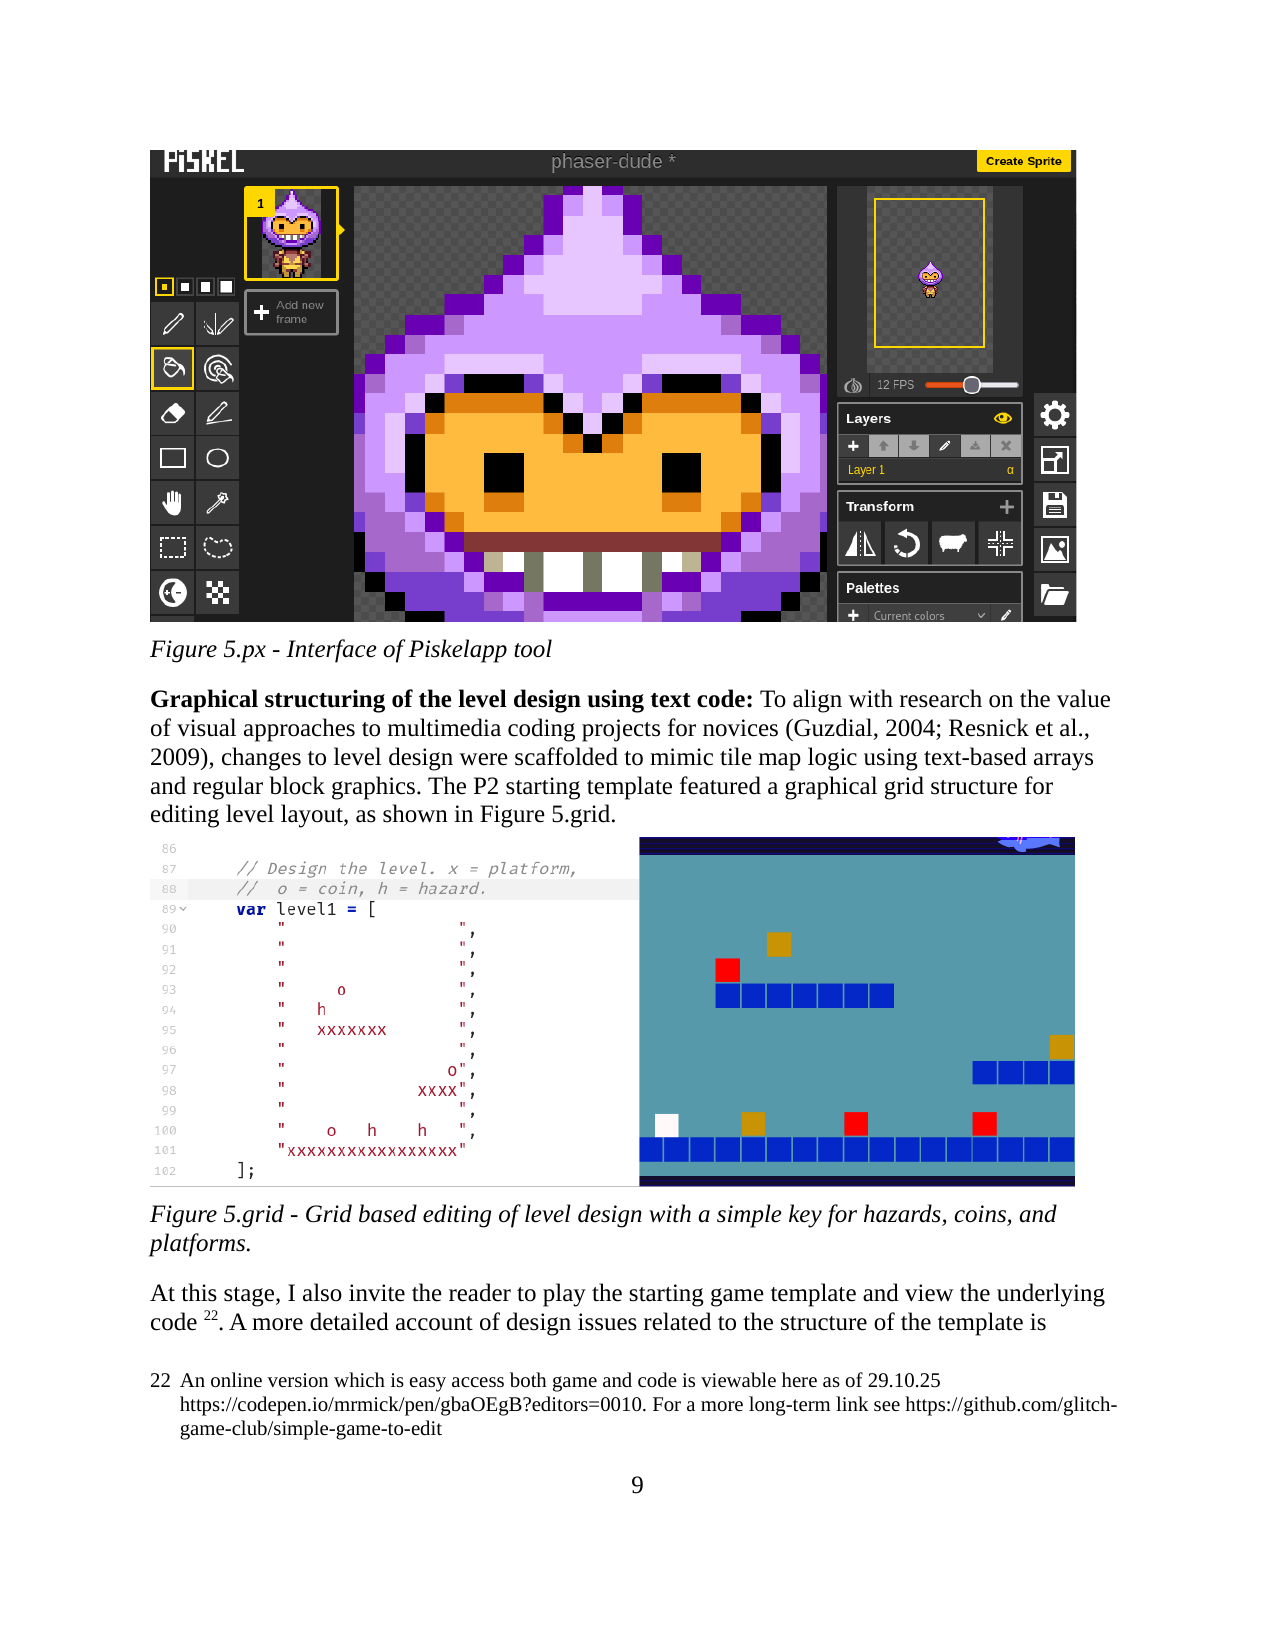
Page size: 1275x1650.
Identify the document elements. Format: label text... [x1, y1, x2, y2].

text Figure 5.grid - Grid based editing of level design with a simple key for hazards, coins, and platforms. [150, 1199, 1125, 1257]
text At this stage, I also invite the reader to play the starting game template and view the underlying code . A more detailed account of design issues related to the structure of the template is [150, 1278, 1125, 1336]
text An online version which is easy access both game and code is viewable here as of 29.10.25 https://codepen.io/mrmick/pen/gbaOEgB?editors=0010. For a more long-term link see https://github.com/glitch-game-club/simple-game-to-edit [150, 1368, 1125, 1440]
text Figure 5.px - Interface of Piskelapp tool [150, 634, 1125, 663]
picture [150, 150, 1077, 622]
picture [150, 837, 1077, 1187]
text Graphical structuring of the level design using text code: To align with research on the value of visual approaches to multimedia coding projects for novices (Guzdial, 2004; Resnick et al., 2009), changes to level design were scaffolded to mimic tile map logic using text-based arrays and regular block graphics. The P2 starting template featured a graphical grid structure for editing level layout, as shown in Figure 5.grid. [150, 684, 1125, 828]
